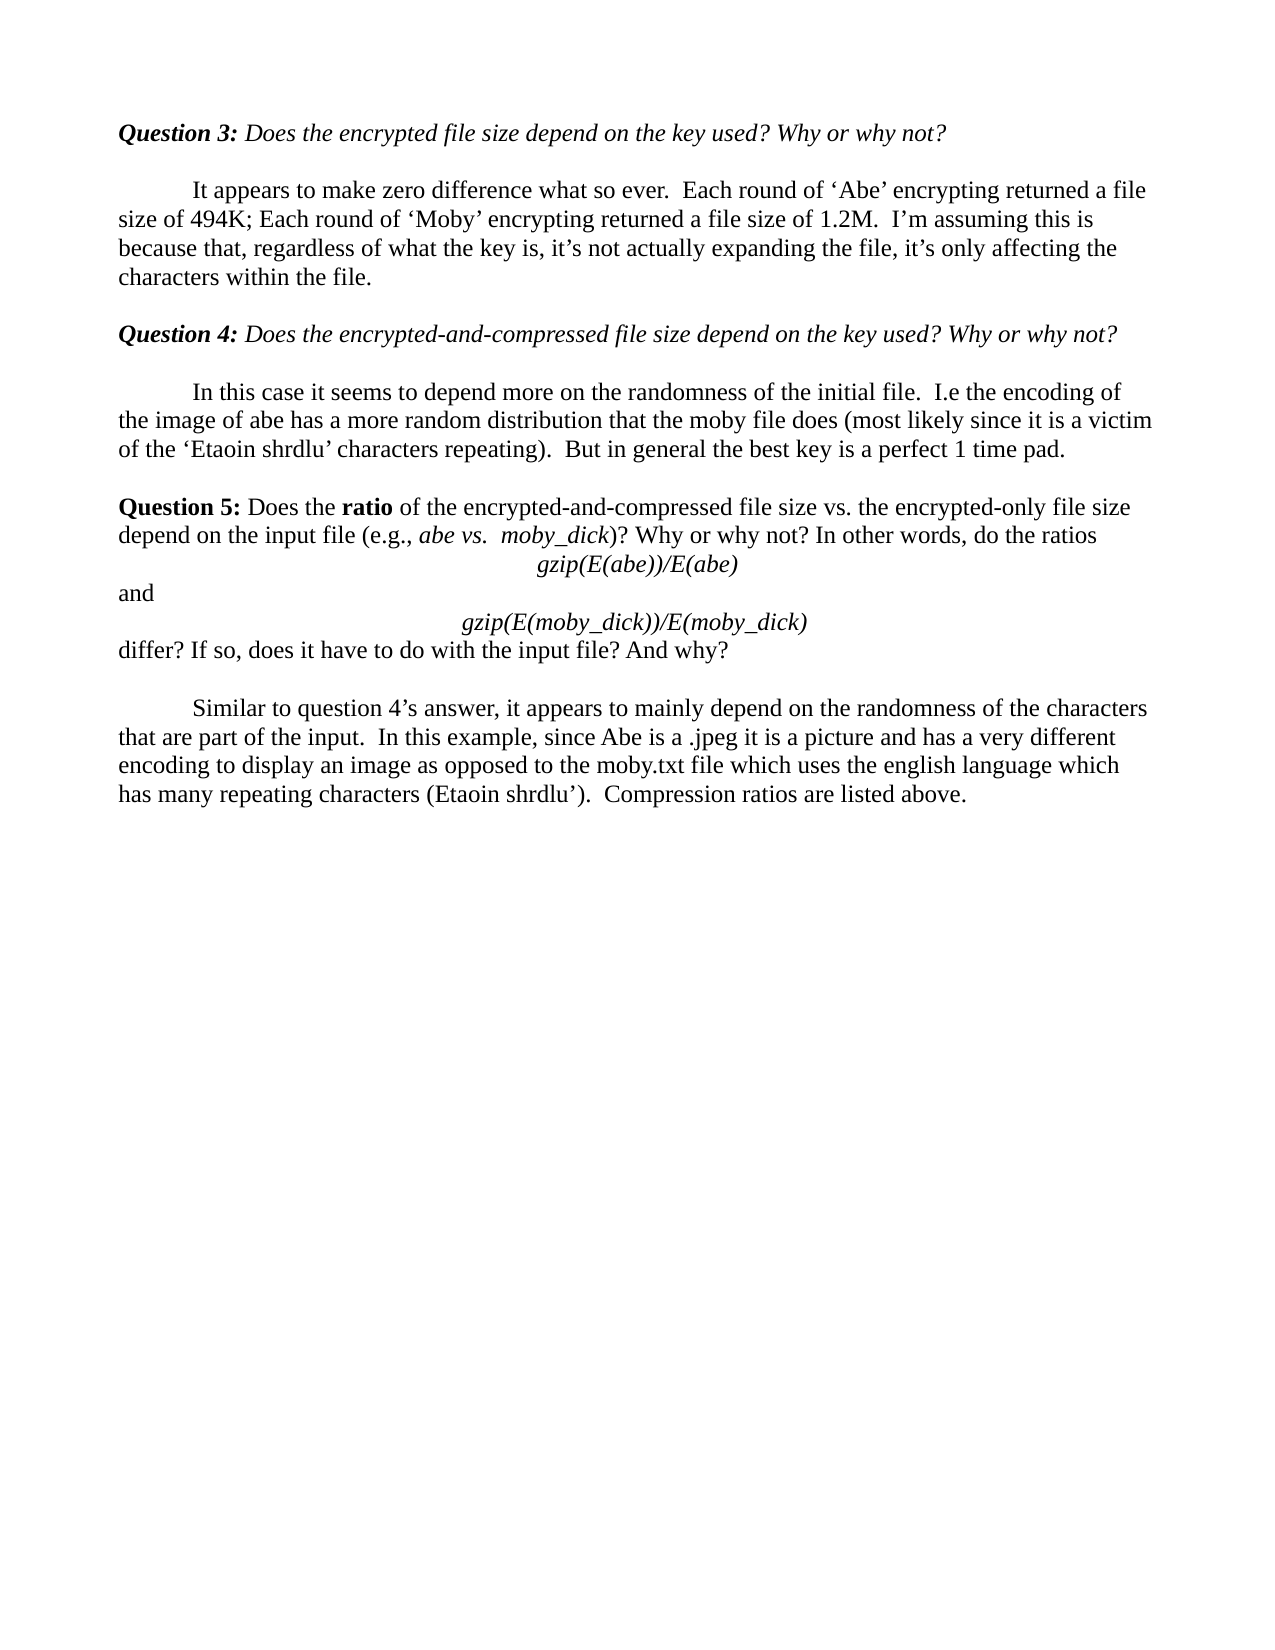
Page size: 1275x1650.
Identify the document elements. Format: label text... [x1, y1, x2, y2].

text Similar to question 4’s answer, it appears to mainly depend on the randomness of the characters that are part of the input. In this example, since Abe is a .jpeg it is a picture and has a very different encoding to display an image as opposed to the moby.txt file which uses the english language which has many repeating characters (Etaoin shrdlu’). Compression ratios are listed above. [118, 693, 1157, 808]
text In this case it seems to depend more on the randomness of the initial file. I.e the encoding of the image of abe has a more random distribution that the moby file does (most likely since it is a victim of the ‘Etaoin shrdlu’ characters repeating). But in general the best key is a perfect 1 time pad. [118, 377, 1157, 463]
text Question 4: Does the encrypted-and-compressed file size depend on the key used? Why or why not? [118, 319, 1157, 348]
text Question 3: Does the encrypted file size depend on the key used? Why or why not? [118, 118, 1157, 147]
text Question 5: Does the ratio of the encrypted-and-compressed file size vs. the encrypted-only file size depend on the input file (e.g., abe vs. moby_dick)? Why or why not? In other words, do the ratios [118, 492, 1157, 549]
text gzip(E(moby_dick))/E(moby_dick) [118, 607, 1157, 636]
text differ? If so, does it have to do with the input file? And why? [118, 636, 1157, 664]
text It appears to make zero difference what so ever. Each round of ‘Abe’ encrypting returned a file size of 494K; Each round of ‘Moby’ encrypting returned a file size of 1.2M. I’m assuming this is because that, regardless of what the key is, it’s not actually expanding the file, it’s only affecting the characters within the file. [118, 176, 1157, 291]
text and [118, 578, 1157, 607]
text gzip(E(abe))/E(abe) [118, 549, 1157, 578]
